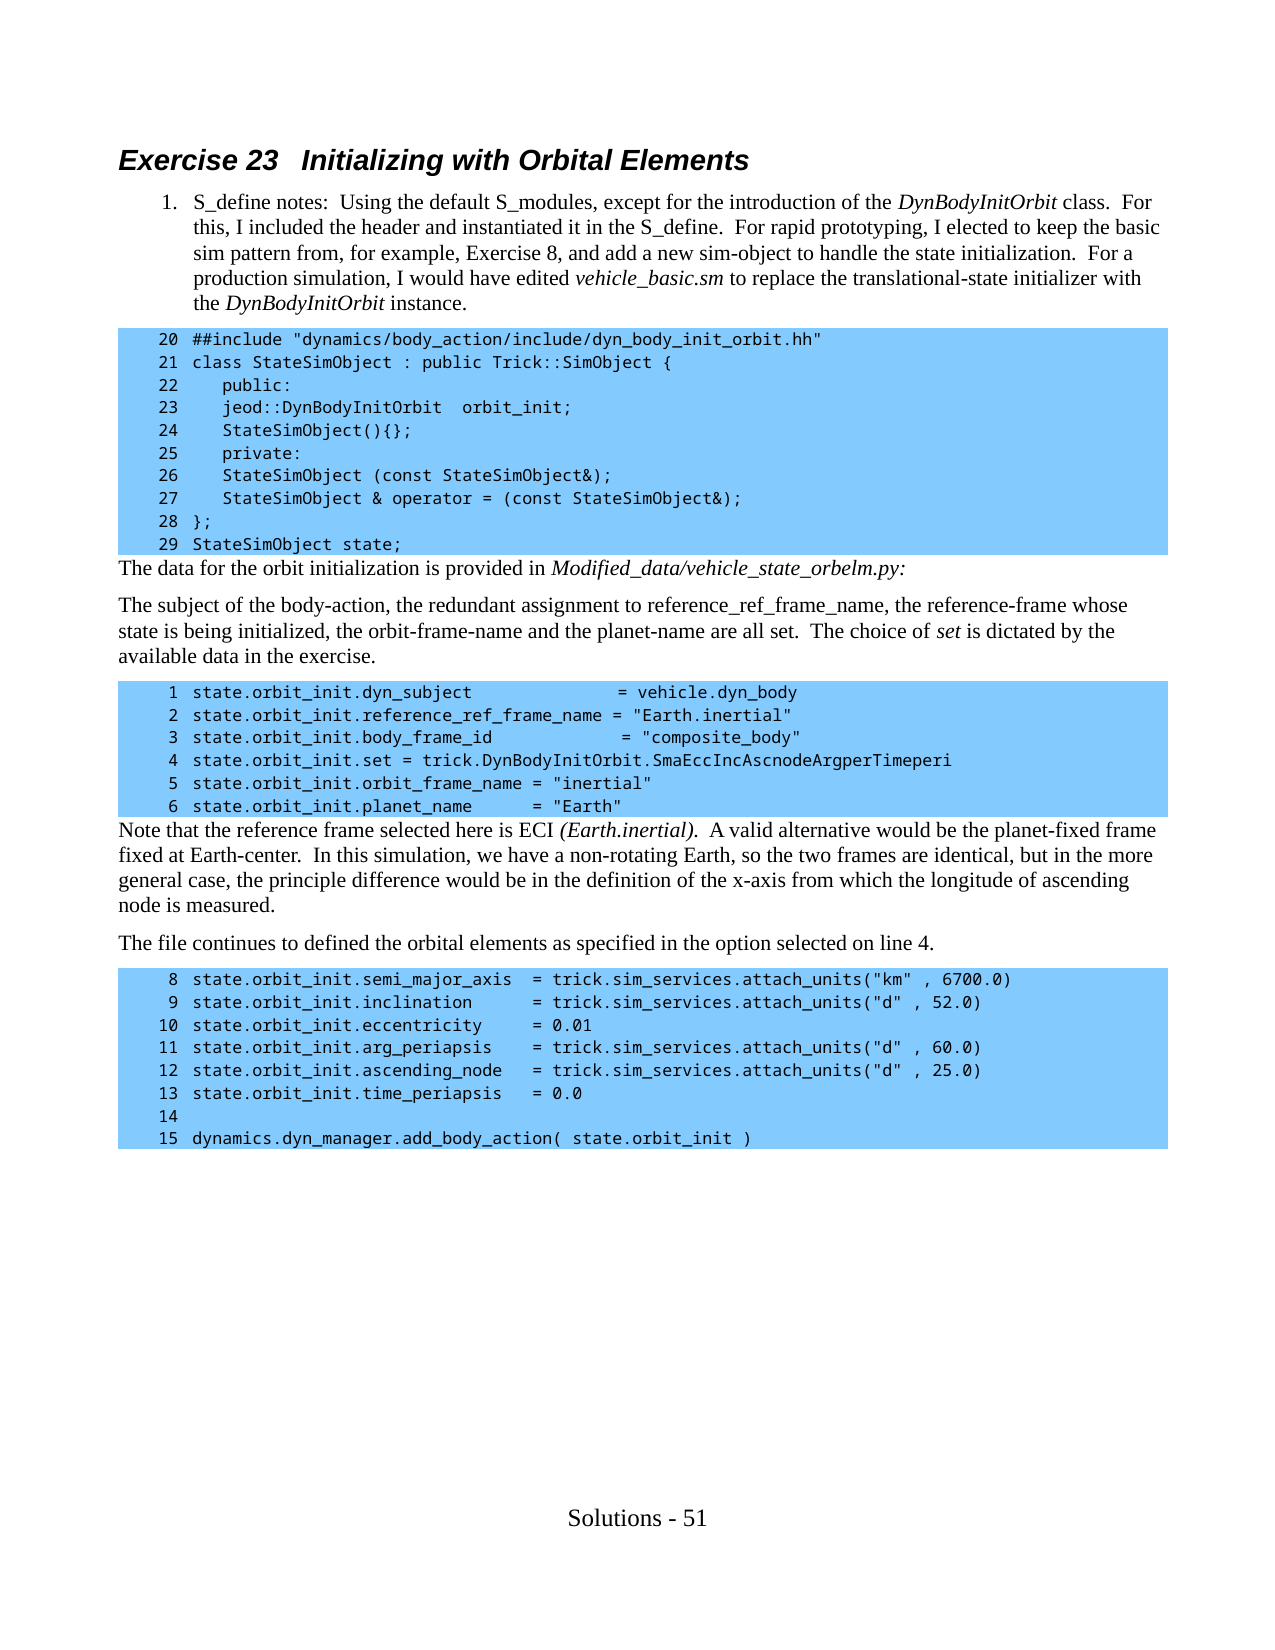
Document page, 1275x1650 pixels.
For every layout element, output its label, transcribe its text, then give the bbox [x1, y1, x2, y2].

text 13 state.orbit_init.time_periapsis = 0.0 [118, 1081, 1168, 1104]
text 6 state.orbit_init.planet_name = "Earth" [118, 794, 1168, 817]
text 10 state.orbit_init.eccentricity = 0.01 [118, 1013, 1168, 1036]
subtitle Initializing with Orbital Elements [118, 143, 1168, 177]
list S_define notes: Using the default S_modules, except for the introduction of the DynBodyInitOrbit class. For this, I included the header and instantiated it in the S_define. For rapid prototyping, I elected to keep the basic sim pattern from, for example, Exercise 8, and add a new sim-object to handle the state initialization. For a production simulation, I would have edited vehicle_basic.sm to replace the translational-state initializer with the DynBodyInitOrbit instance. [156, 189, 1168, 315]
text 12 state.orbit_init.ascending_node = trick.sim_services.attach_units("d" , 25.0) [118, 1059, 1168, 1081]
text 15 dynamics.dyn_manager.add_body_action( state.orbit_init ) [118, 1127, 1168, 1149]
text 24 StateSimObject(){}; [118, 418, 1168, 441]
text 25 private: [118, 441, 1168, 464]
text 28 }; [118, 509, 1168, 532]
text Note that the reference frame selected here is ECI (Earth.inertial). A valid alternative would be the planet-fixed frame fixed at Earth-center. In this simulation, we have a non-rotating Earth, so the two frames are identical, but in the more general case, the principle difference would be in the definition of the x-axis from which the longitude of ascending node is measured. [118, 817, 1168, 918]
text 1 state.orbit_init.dyn_subject = vehicle.dyn_body [118, 681, 1168, 703]
text 23 jeod::DynBodyInitOrbit orbit_init; [118, 396, 1168, 418]
text 22 public: [118, 373, 1168, 396]
text 4 state.orbit_init.set = trick.DynBodyInitOrbit.SmaEccIncAscnodeArgperTimeperi [118, 749, 1168, 771]
text 27 StateSimObject & operator = (const StateSimObject&); [118, 487, 1168, 509]
text 14 [118, 1104, 1168, 1127]
text 11 state.orbit_init.arg_periapsis = trick.sim_services.attach_units("d" , 60.0) [118, 1036, 1168, 1059]
text 26 StateSimObject (const StateSimObject&); [118, 464, 1168, 487]
text 9 state.orbit_init.inclination = trick.sim_services.attach_units("d" , 52.0) [118, 991, 1168, 1013]
text The file continues to defined the orbital elements as specified in the option selected on line 4. [118, 930, 1168, 955]
text The data for the orbit initialization is provided in Modified_data/vehicle_state_orbelm.py: [118, 555, 1168, 580]
text 2 state.orbit_init.reference_ref_frame_name = "Earth.inertial" [118, 703, 1168, 726]
text 20 ##include "dynamics/body_action/include/dyn_body_init_orbit.hh" [118, 328, 1168, 350]
text 8 state.orbit_init.semi_major_axis = trick.sim_services.attach_units("km" , 6700.0) [118, 968, 1168, 991]
text The subject of the body-action, the redundant assignment to reference_ref_frame_name, the reference-frame whose state is being initialized, the orbit-frame-name and the planet-name are all set. The choice of set is dictated by the available data in the exercise. [118, 592, 1168, 668]
text 3 state.orbit_init.body_frame_id = "composite_body" [118, 726, 1168, 749]
text 5 state.orbit_init.orbit_frame_name = "inertial" [118, 771, 1168, 794]
text 21 class StateSimObject : public Trick::SimObject { [118, 350, 1168, 373]
text 29 StateSimObject state; [118, 532, 1168, 555]
